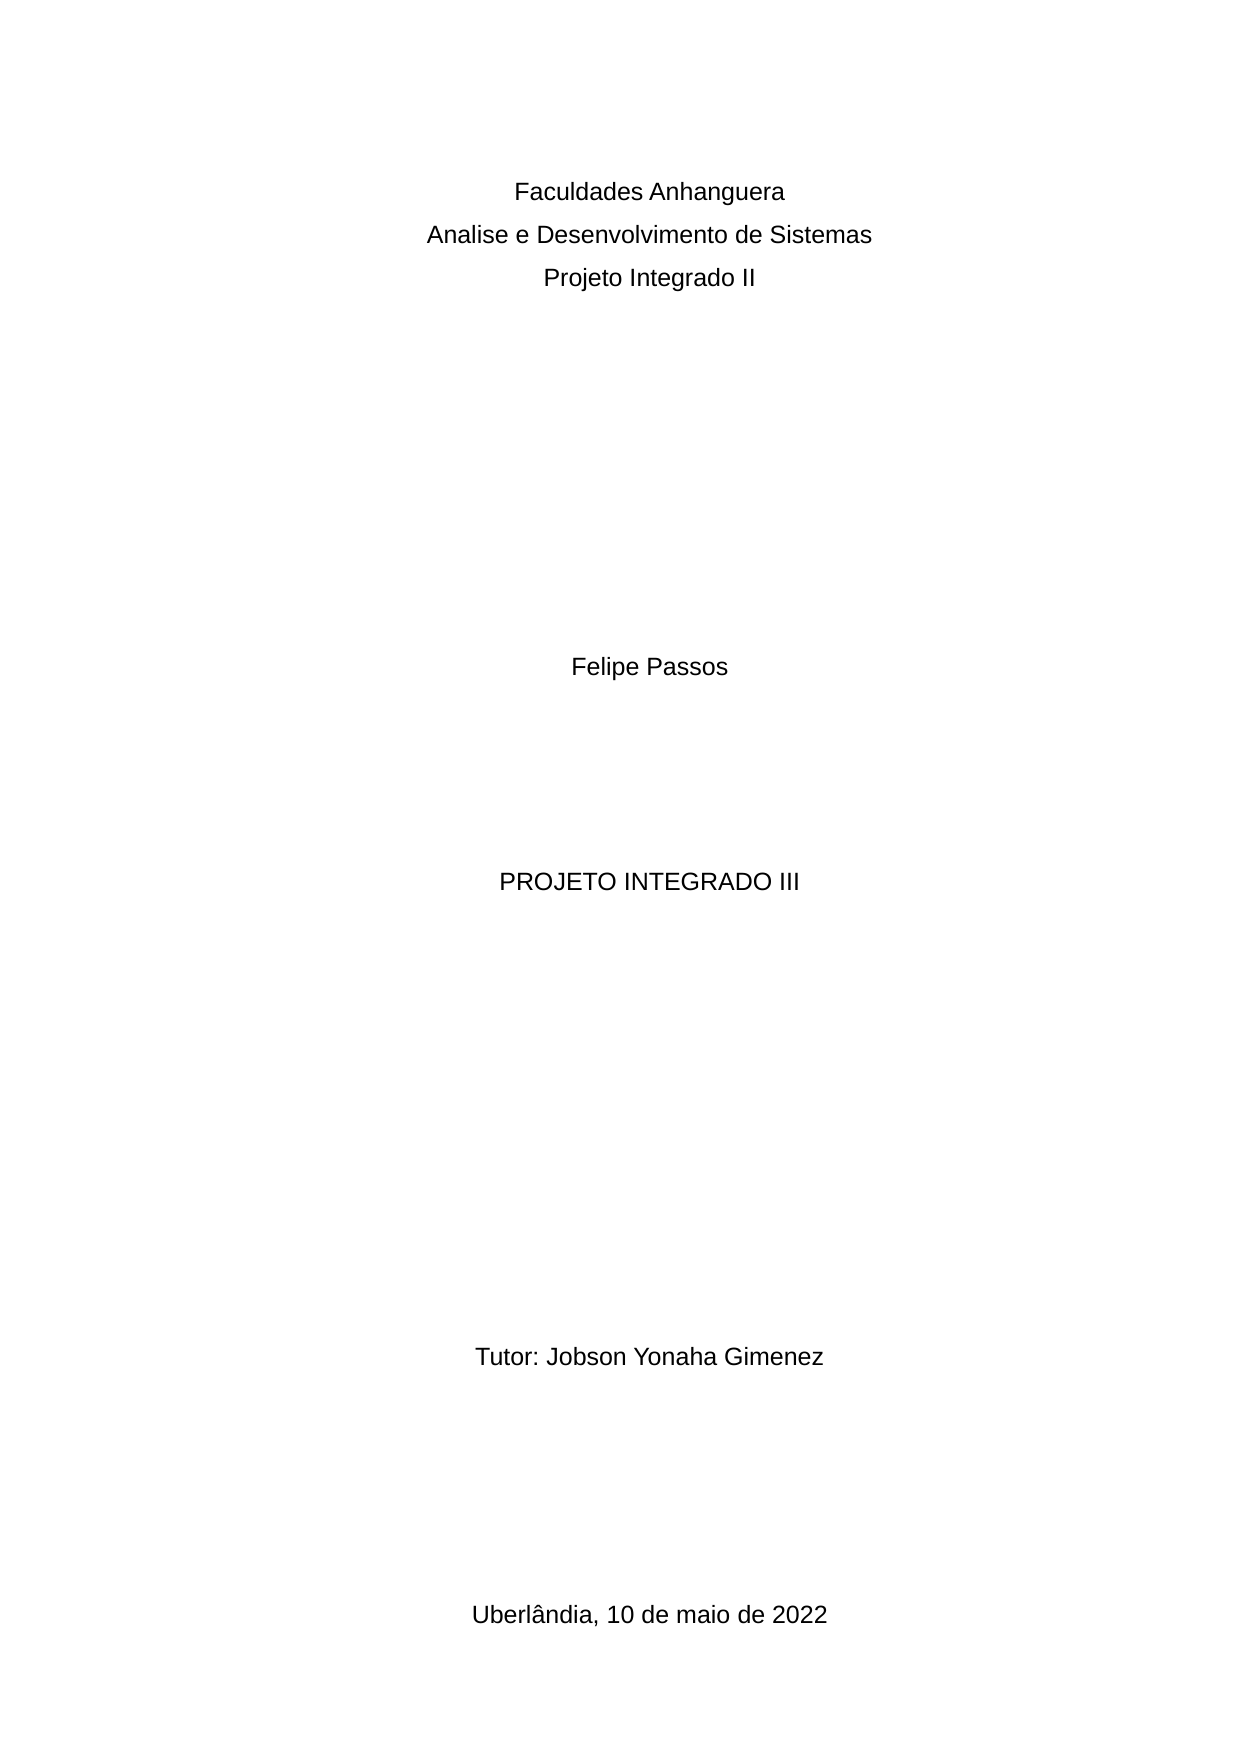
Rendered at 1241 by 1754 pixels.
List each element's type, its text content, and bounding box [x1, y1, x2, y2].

text Felipe Passos [177, 652, 1122, 680]
text Faculdades Anhanguera [177, 177, 1122, 206]
text Analise e Desenvolvimento de Sistemas [177, 220, 1122, 249]
text PROJETO INTEGRADO III [177, 867, 1122, 896]
text Tutor: Jobson Yonaha Gimenez [177, 1342, 1122, 1370]
text Projeto Integrado II [177, 263, 1122, 292]
text Uberlândia, 10 de maio de 2022 [177, 1600, 1122, 1629]
